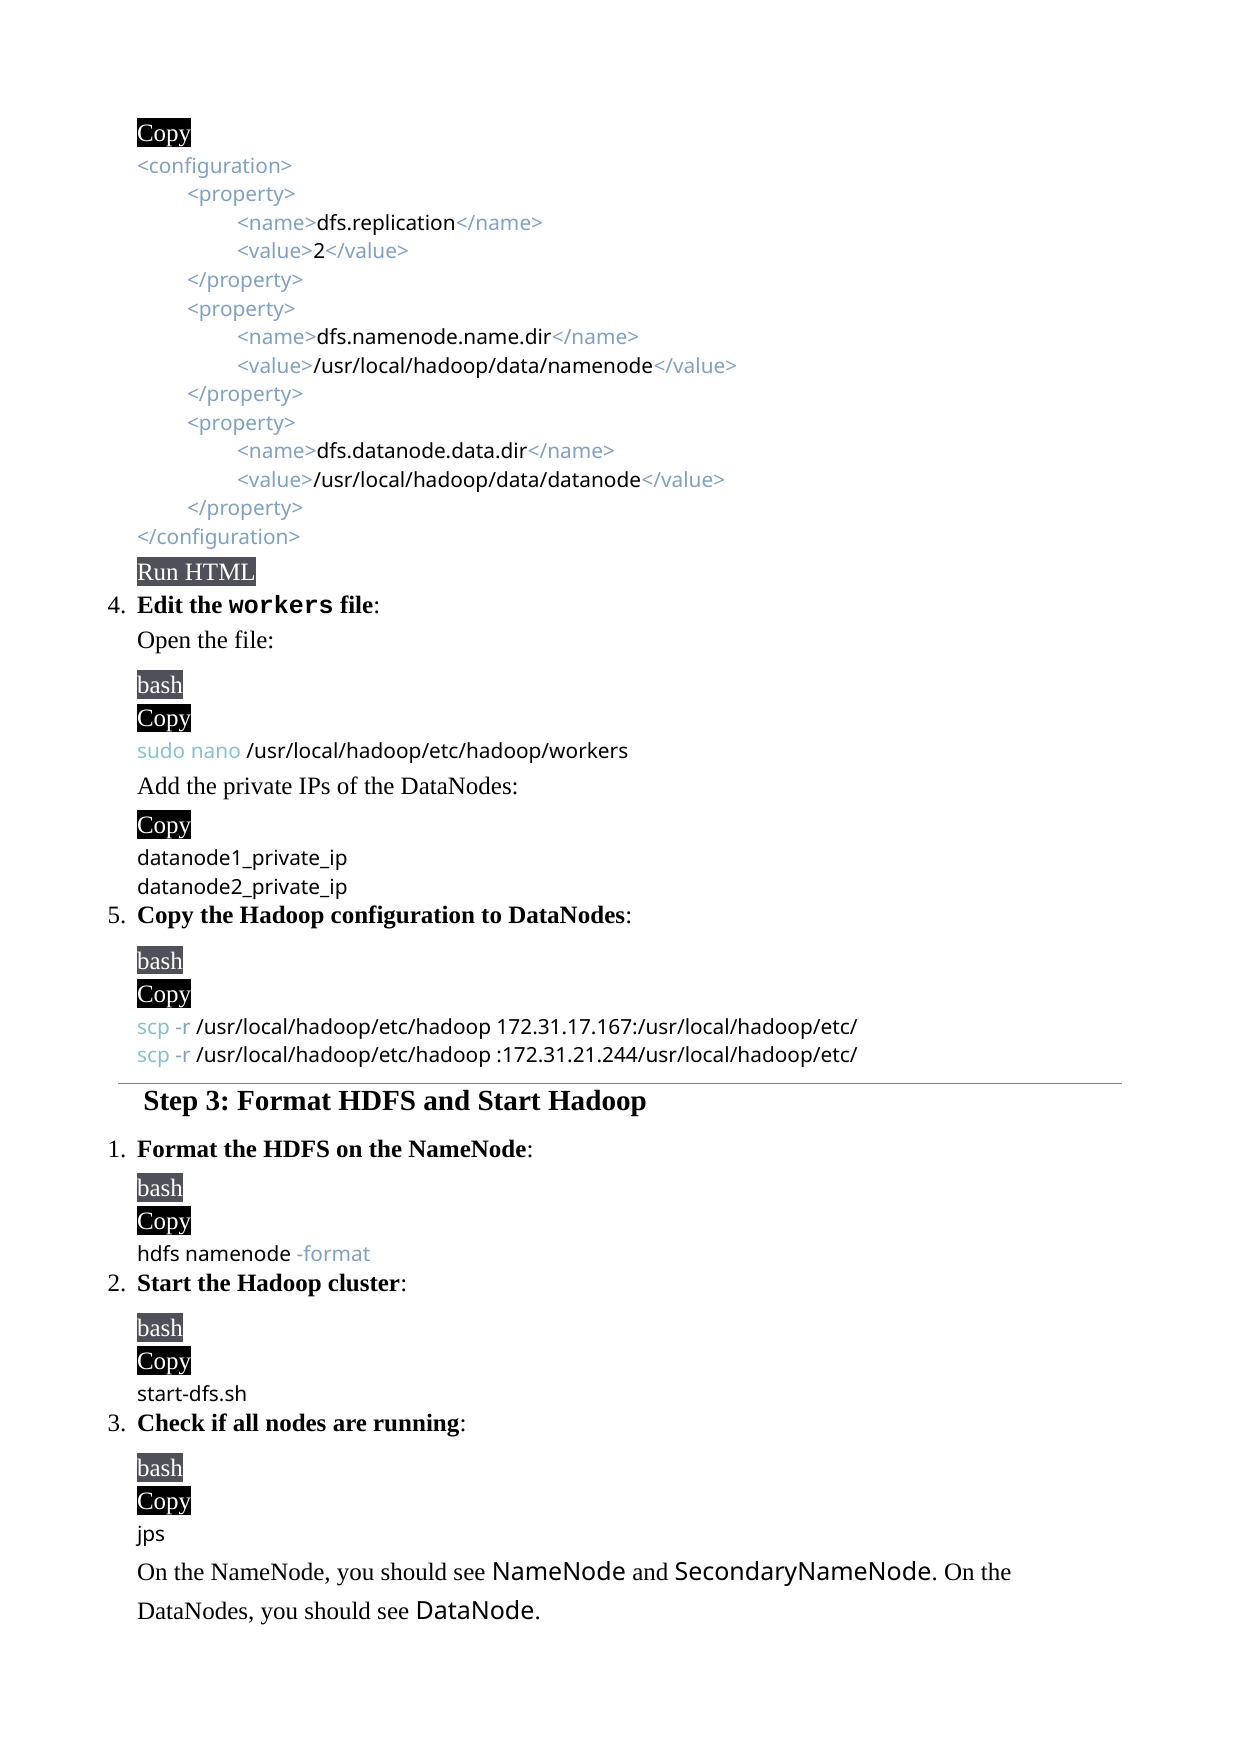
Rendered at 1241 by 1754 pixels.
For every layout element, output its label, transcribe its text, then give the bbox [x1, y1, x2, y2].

list bash [118, 1453, 1122, 1482]
list Run HTML [118, 557, 1122, 586]
list <value>/usr/local/hadoop/data/datanode</value> [118, 465, 1122, 493]
list <value>/usr/local/hadoop/data/namenode</value> [118, 351, 1122, 379]
list bash [118, 1313, 1122, 1342]
list start-dfs.sh [118, 1379, 1122, 1408]
list <property> [118, 294, 1122, 322]
list <property> [118, 408, 1122, 436]
list Copy [118, 810, 1122, 839]
list Copy [118, 979, 1122, 1008]
list Copy [118, 1346, 1122, 1375]
list </configuration> [118, 522, 1122, 551]
list Format the HDFS on the NameNode: [118, 1134, 1122, 1163]
list jps [118, 1519, 1122, 1548]
list <name>dfs.namenode.name.dir</name> [118, 322, 1122, 351]
list scp -r /usr/local/hadoop/etc/hadoop :172.31.21.244/usr/local/hadoop/etc/ [118, 1040, 1122, 1069]
list sudo nano /usr/local/hadoop/etc/hadoop/workers [118, 736, 1122, 765]
list Copy [118, 1486, 1122, 1515]
list <name>dfs.datanode.data.dir</name> [118, 436, 1122, 465]
list </property> [118, 493, 1122, 522]
subtitle Step 3: Format HDFS and Start Hadoop [143, 1084, 1122, 1117]
list scp -r /usr/local/hadoop/etc/hadoop 172.31.17.167:/usr/local/hadoop/etc/ [118, 1012, 1122, 1040]
list Add the private IPs of the DataNodes: [118, 771, 1122, 800]
list On the NameNode, you should see NameNode and SecondaryNameNode. On the DataNodes, you should see DataNode. [118, 1554, 1122, 1627]
list Start the Hadoop cluster: [118, 1268, 1122, 1296]
list Check if all nodes are running: [118, 1408, 1122, 1436]
list bash [118, 1173, 1122, 1202]
list bash [118, 670, 1122, 699]
list datanode2_private_ip [118, 872, 1122, 900]
list <name>dfs.replication</name> [118, 208, 1122, 237]
list Copy [118, 118, 1122, 147]
list <configuration> [118, 151, 1122, 179]
list <value>2</value> [118, 237, 1122, 265]
list </property> [118, 265, 1122, 294]
list Copy the Hadoop configuration to DataNodes: [118, 900, 1122, 929]
list </property> [118, 379, 1122, 408]
list bash [118, 946, 1122, 974]
list Copy [118, 703, 1122, 732]
list Edit the workers file: Open the file: [118, 590, 1122, 654]
list Copy [118, 1206, 1122, 1235]
list <property> [118, 179, 1122, 208]
list hdfs namenode -format [118, 1239, 1122, 1268]
list datanode1_private_ip [118, 843, 1122, 872]
